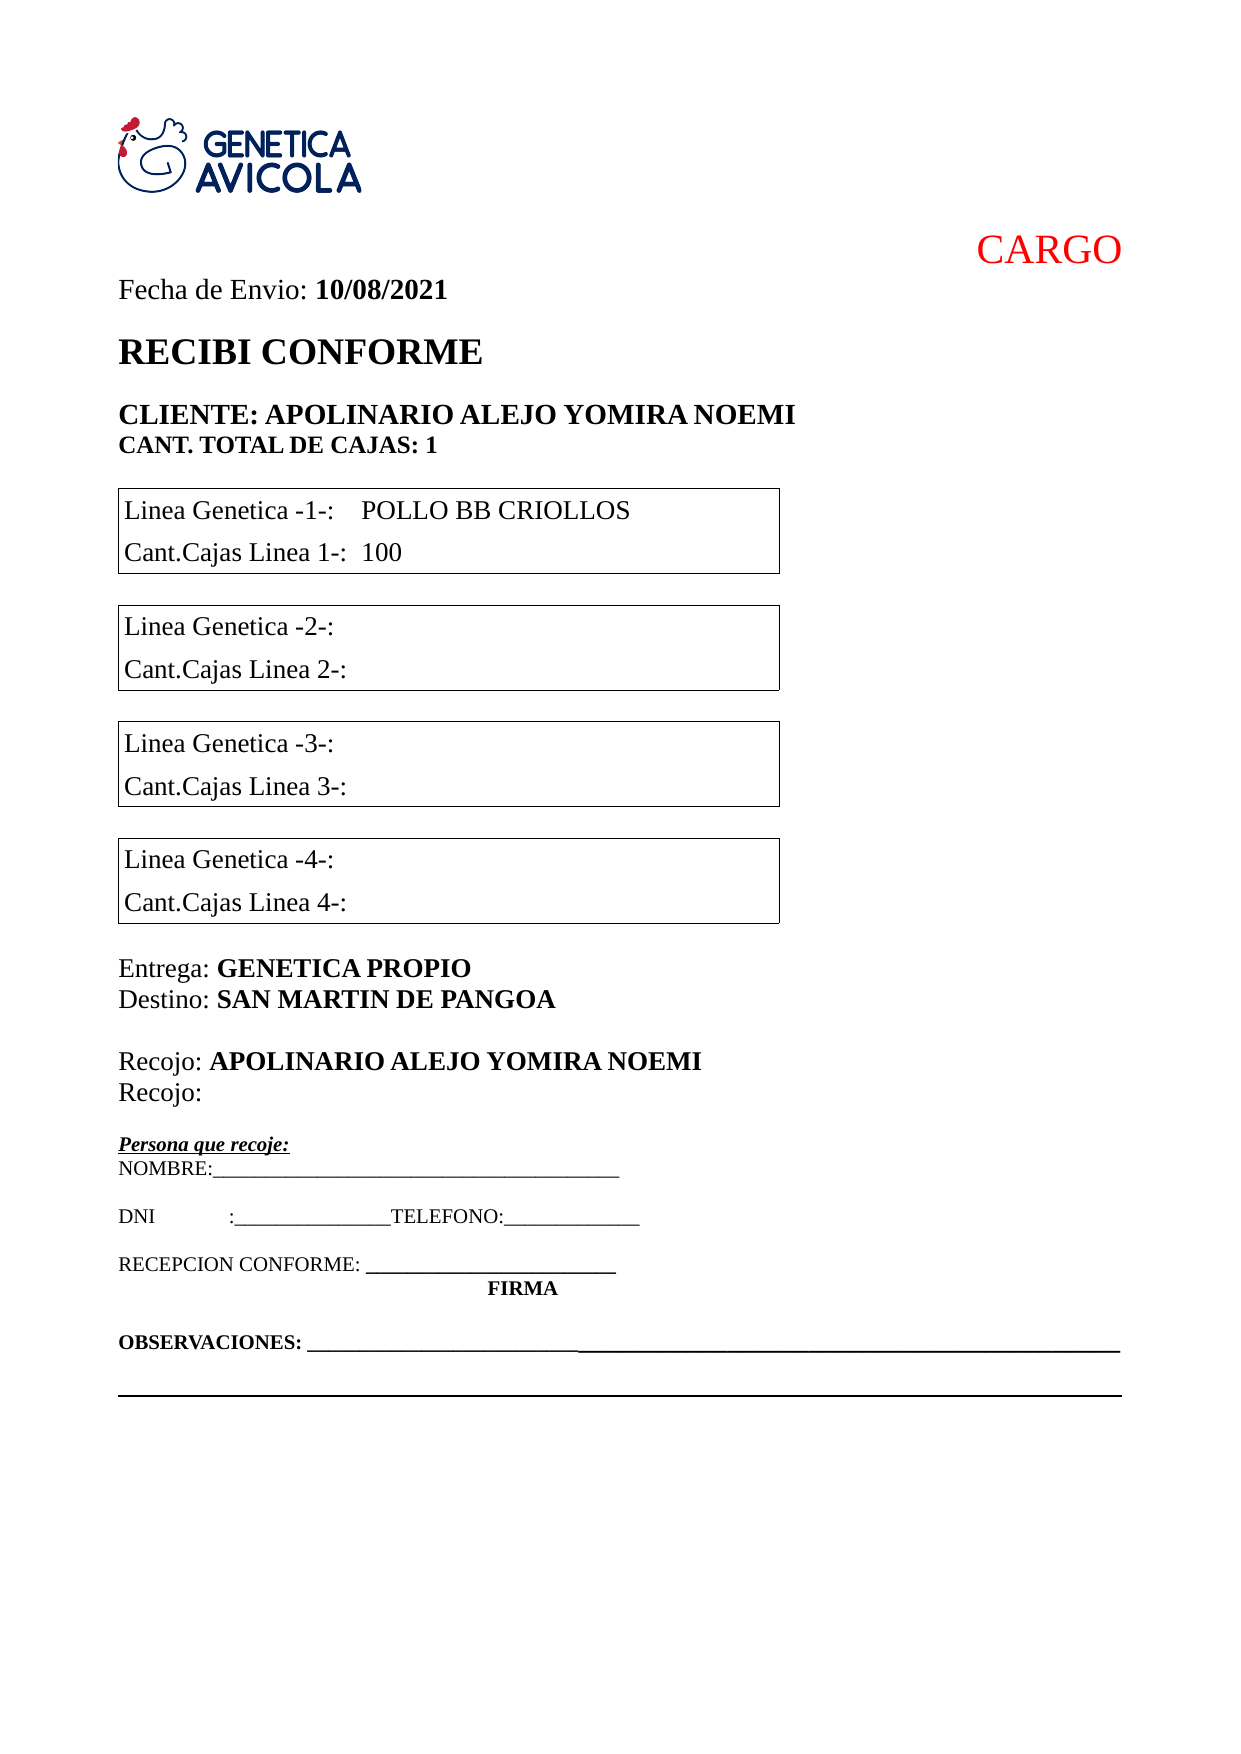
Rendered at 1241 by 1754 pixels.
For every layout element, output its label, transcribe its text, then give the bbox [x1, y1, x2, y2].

table_cell Cant.Cajas Linea 3-: [119, 764, 356, 806]
table_cell [356, 880, 779, 923]
text Recojo: APOLINARIO ALEJO YOMIRA NOEMI [118, 1045, 1122, 1076]
table_cell [356, 722, 779, 764]
text Recojo: [118, 1076, 1122, 1108]
text CARGO [118, 224, 1122, 272]
table_cell [356, 839, 779, 880]
text CANT. TOTAL DE CAJAS: 1 [118, 431, 1122, 459]
table_cell [118, 574, 356, 604]
table_header POLLO BB CRIOLLOS [356, 489, 779, 531]
table_cell 100 [356, 531, 779, 573]
table_cell [356, 764, 779, 806]
text NOMBRE:_______________________________________ [118, 1156, 1122, 1180]
table_cell [118, 807, 356, 838]
text RECEPCION CONFORME: ________________________ [118, 1252, 1122, 1276]
table_cell Linea Genetica -3-: [119, 722, 356, 764]
text Fecha de Envio: 10/08/2021 [118, 272, 1122, 306]
text DNI :_______________TELEFONO:_____________ [118, 1204, 1122, 1228]
text Persona que recoje: [118, 1132, 1122, 1156]
text FIRMA [118, 1276, 1122, 1300]
table_cell [356, 691, 779, 721]
table_cell [356, 606, 779, 647]
table_cell Linea Genetica -4-: [119, 839, 356, 880]
text RECIBI CONFORME [118, 330, 1122, 373]
text Entrega: GENETICA PROPIO [118, 952, 1122, 983]
table_header Linea Genetica -1-: [119, 489, 356, 531]
table_cell Cant.Cajas Linea 1-: [119, 531, 356, 573]
table_cell Cant.Cajas Linea 4-: [119, 880, 356, 923]
text OBSERVACIONES: __________________________________________________________________ [118, 1324, 1122, 1355]
text CLIENTE: APOLINARIO ALEJO YOMIRA NOEMI [118, 397, 1122, 431]
table_cell [118, 691, 356, 721]
table_cell Linea Genetica -2-: [119, 606, 356, 647]
table_cell [356, 647, 779, 690]
table_cell [356, 574, 779, 604]
table_cell Cant.Cajas Linea 2-: [119, 647, 356, 690]
text Destino: SAN MARTIN DE PANGOA [118, 983, 1122, 1014]
picture [117, 117, 362, 193]
table_cell [356, 807, 779, 838]
